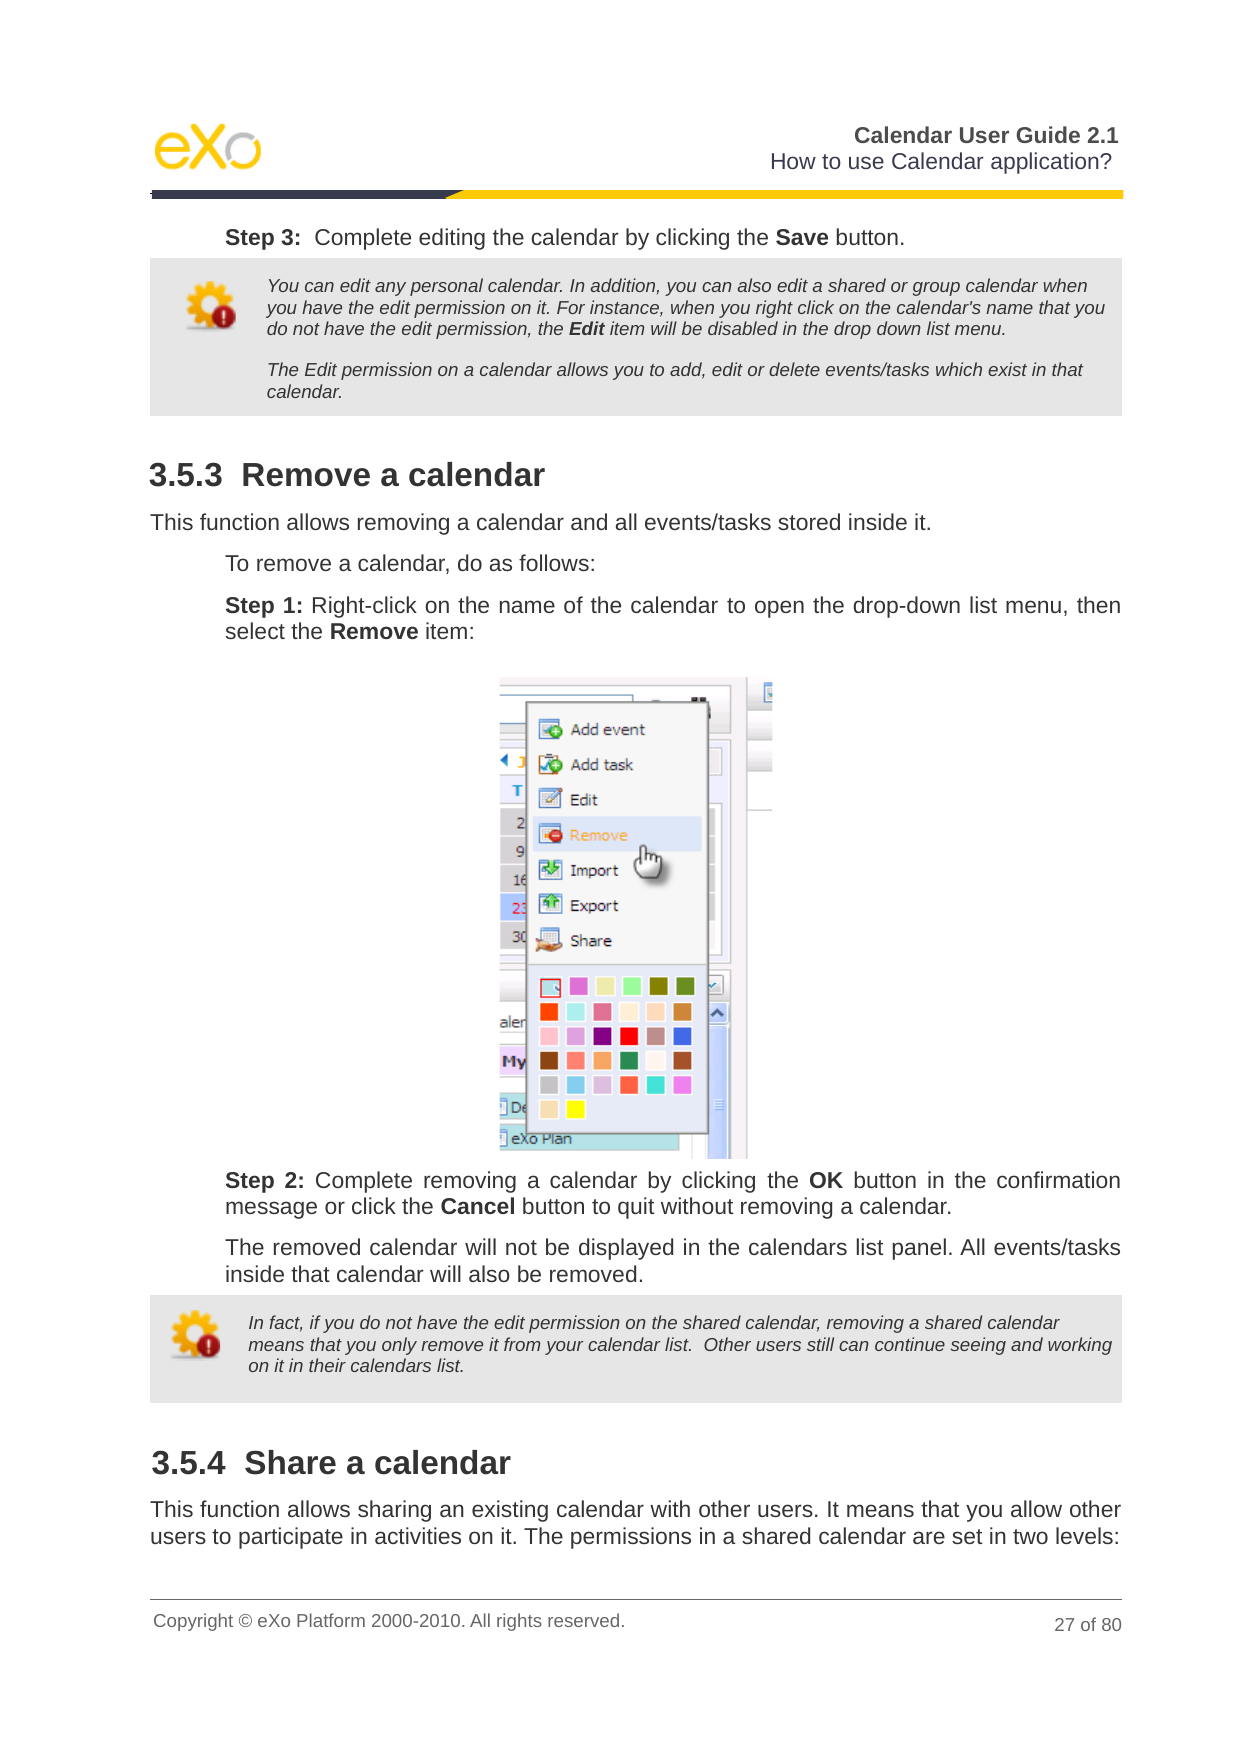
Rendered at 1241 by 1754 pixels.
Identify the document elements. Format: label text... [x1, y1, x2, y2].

picture [155, 123, 262, 170]
subtitle Remove a calendar [148, 455, 1122, 494]
picture [170, 1310, 220, 1361]
list Step 3: Complete editing the calendar by clicking the Save button. [187, 223, 1122, 250]
list To remove a calendar, do as follows: [187, 550, 1122, 577]
list Step 2: Complete removing a calendar by clicking the OK button in the confirmation message or click the Cancel button to quit without removing a calendar. [187, 659, 1122, 1219]
text This function allows removing a calendar and all events/tasks stored inside it. [150, 509, 1122, 535]
table_header In fact, if you do not have the edit permission on the shared calendar, removing a shared calendar means that you only remove it from your calendar list. Other users still can continue seeing and working on it in their calendars list. [242, 1295, 1122, 1403]
picture [151, 190, 1124, 199]
text This function allows sharing an existing calendar with other users. It means that you allow other users to participate in activities on it. The permissions in a shared calendar are set in two levels: [150, 1496, 1122, 1549]
subtitle Share a calendar [150, 1443, 1122, 1481]
list Step 1: Right-click on the name of the calendar to open the drop-down list menu, then select the Remove item: [187, 592, 1122, 644]
table_header You can edit any personal calendar. In addition, you can also edit a shared or group calendar when you have the edit permission on it. For instance, when you right click on the calendar's name that you do not have the edit permission, the Edit item will be disabled in the drop down list menu. The Edit permission on a calendar allows you to add, edit or delete events/tasks which exist in that calendar. [261, 258, 1122, 416]
list The removed calendar will not be displayed in the calendars list panel. All events/tasks inside that calendar will also be removed. [187, 1234, 1122, 1287]
table_header [150, 1295, 242, 1403]
picture [499, 677, 773, 1159]
table_header [150, 258, 261, 416]
picture [185, 281, 236, 332]
